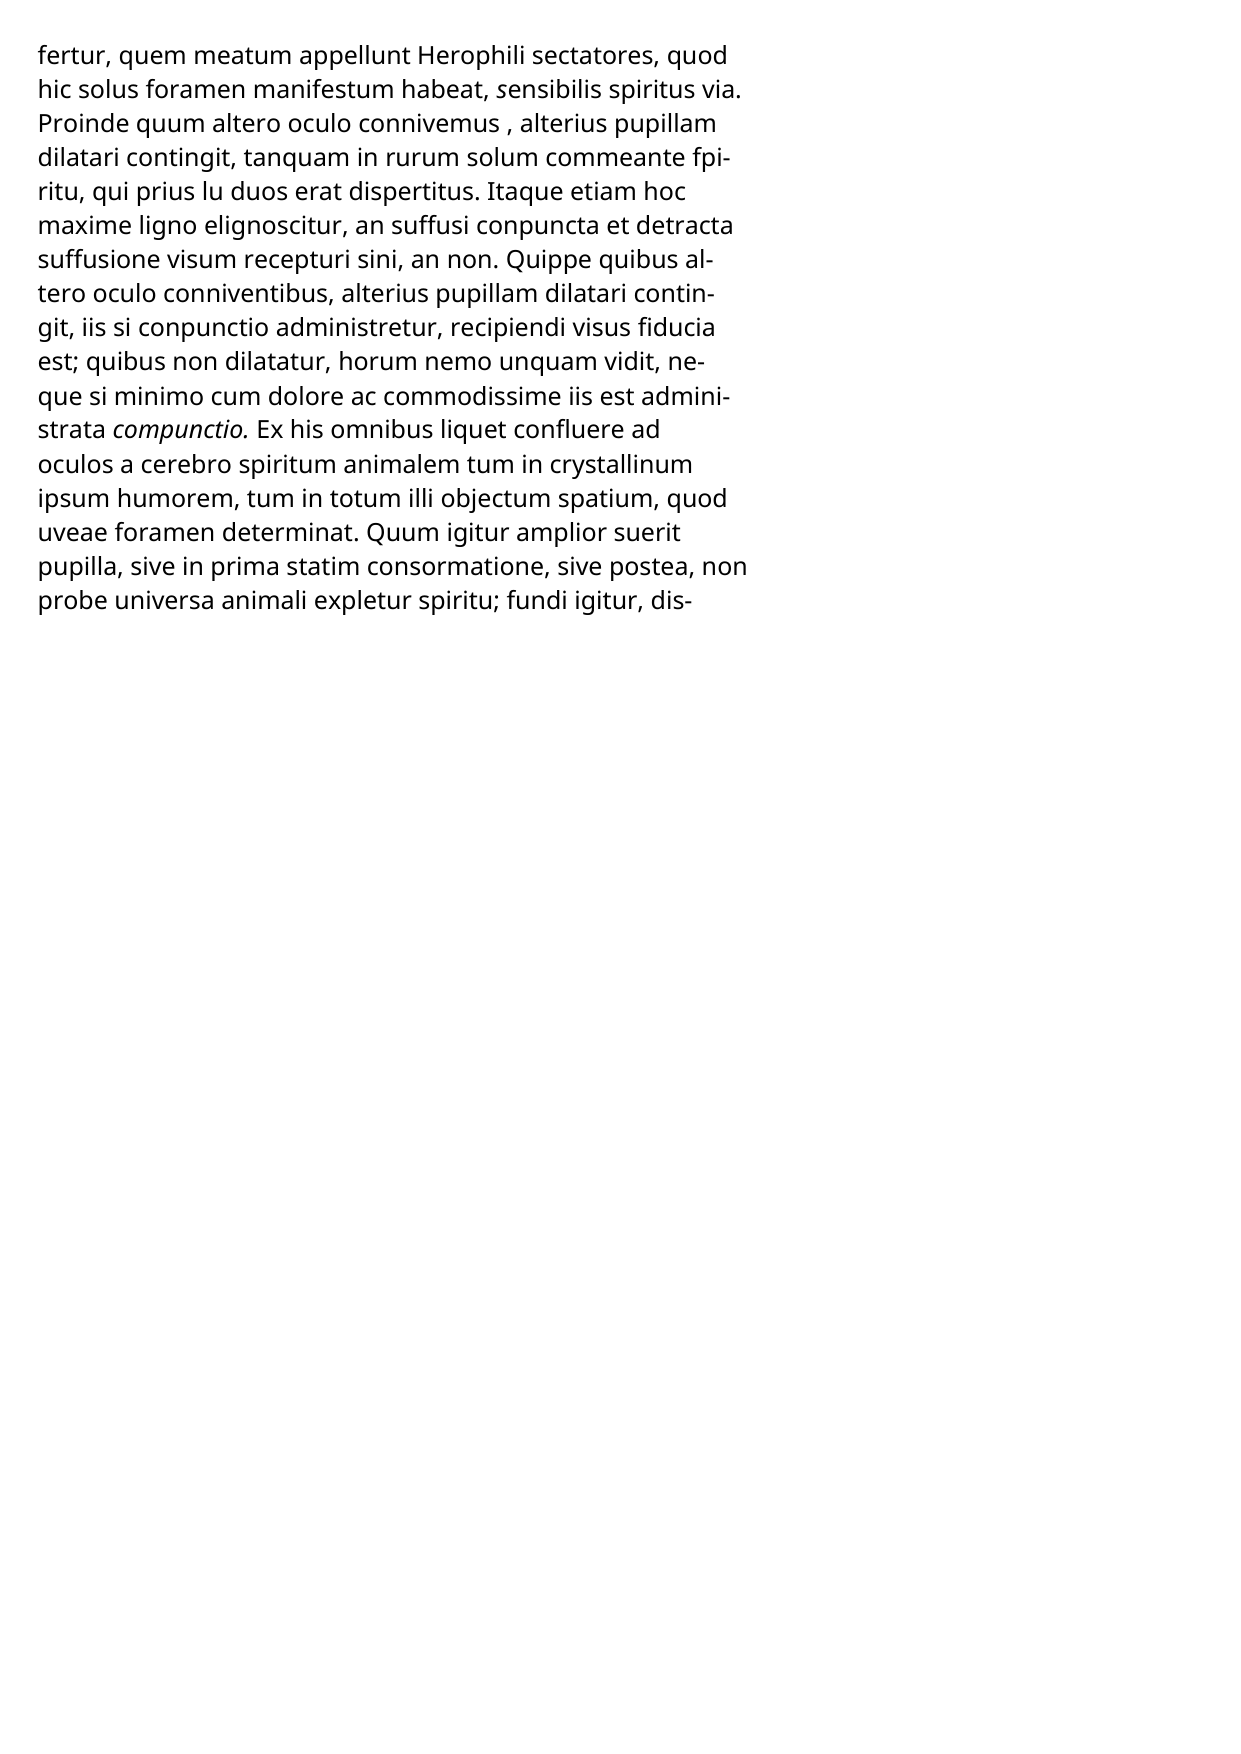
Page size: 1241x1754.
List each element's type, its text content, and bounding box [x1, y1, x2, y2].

text fertur, quem meatum appellunt Herophili sectatores, quod hic solus foramen manifestum habeat, sensibilis spiritus via. Proinde quum altero oculo connivemus , alterius pupillam dilatari contingit, tanquam in rurum solum commeante fpi- ritu, qui prius lu duos erat dispertitus. Itaque etiam hoc maxime ligno elignoscitur, an suffusi conpuncta et detracta suffusione visum recepturi sini, an non. Quippe quibus al- tero oculo conniventibus, alterius pupillam dilatari contin- git, iis si conpunctio administretur, recipiendi visus fiducia est; quibus non dilatatur, horum nemo unquam vidit, ne- que si minimo cum dolore ac commodissime iis est admini- strata compunctio. Ex his omnibus liquet confluere ad oculos a cerebro spiritum animalem tum in crystallinum ipsum humorem, tum in totum illi objectum spatium, quod uveae foramen determinat. Quum igitur amplior suerit pupilla, sive in prima statim consormatione, sive postea, non probe universa animali expletur spiritu; fundi igitur, dis- [37, 37, 1203, 617]
